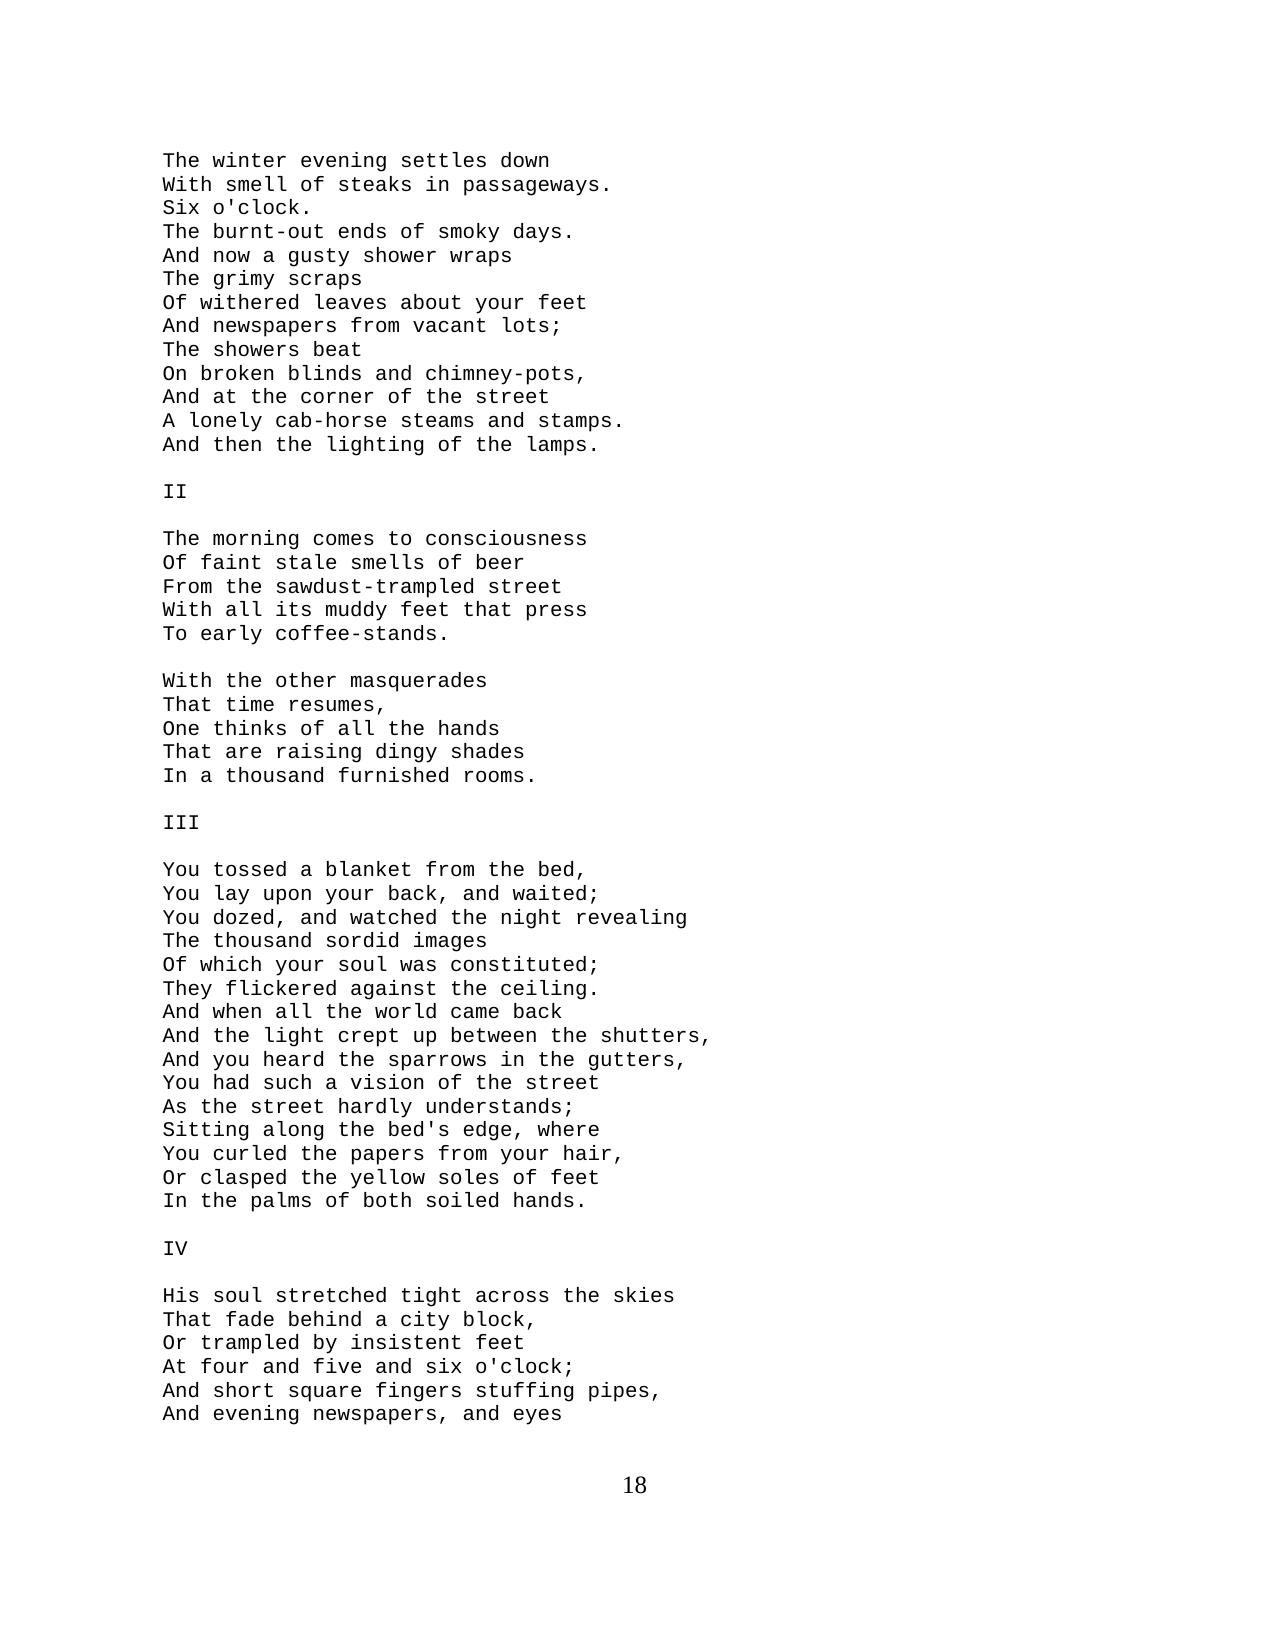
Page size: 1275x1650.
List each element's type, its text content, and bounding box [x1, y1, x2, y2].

text From the sawdust-trampled street [150, 576, 1125, 599]
text One thinks of all the hands [150, 717, 1125, 741]
text IV [150, 1238, 1125, 1261]
text The thousand sordid images [150, 930, 1125, 954]
text In a thousand furnished rooms. [150, 765, 1125, 788]
text With smell of steaks in passageways. [150, 174, 1125, 197]
text Of withered leaves about your feet [150, 292, 1125, 316]
text II [150, 481, 1125, 505]
text The burnt-out ends of smoky days. [150, 221, 1125, 244]
text And when all the world came back [150, 1001, 1125, 1025]
text You lay upon your back, and waited; [150, 883, 1125, 907]
text That fade behind a city block, [150, 1309, 1125, 1332]
text You had such a vision of the street [150, 1072, 1125, 1096]
text His soul stretched tight across the skies [150, 1285, 1125, 1309]
text Or clasped the yellow soles of feet [150, 1167, 1125, 1190]
text With the other masquerades [150, 670, 1125, 694]
text A lonely cab-horse steams and stamps. [150, 410, 1125, 434]
text And evening newspapers, and eyes [150, 1403, 1125, 1427]
text They flickered against the ceiling. [150, 978, 1125, 1001]
text Of which your soul was constituted; [150, 954, 1125, 978]
text Sitting along the bed's edge, where [150, 1119, 1125, 1143]
text In the palms of both soiled hands. [150, 1190, 1125, 1214]
text And short square fingers stuffing pipes, [150, 1379, 1125, 1403]
text The showers beat [150, 339, 1125, 363]
text And at the corner of the street [150, 386, 1125, 410]
text The morning comes to consciousness [150, 528, 1125, 552]
text That time resumes, [150, 694, 1125, 717]
text And you heard the sparrows in the gutters, [150, 1048, 1125, 1072]
text You dozed, and watched the night revealing [150, 907, 1125, 930]
text And the light crept up between the shutters, [150, 1025, 1125, 1048]
text III [150, 812, 1125, 836]
text And now a gusty shower wraps [150, 244, 1125, 268]
text And then the lighting of the lamps. [150, 434, 1125, 457]
text The grimy scraps [150, 268, 1125, 292]
text At four and five and six o'clock; [150, 1356, 1125, 1379]
text Or trampled by insistent feet [150, 1332, 1125, 1356]
text You curled the papers from your hair, [150, 1143, 1125, 1167]
text Of faint stale smells of beer [150, 552, 1125, 576]
text The winter evening settles down [150, 150, 1125, 174]
text With all its muddy feet that press [150, 599, 1125, 623]
text That are raising dingy shades [150, 741, 1125, 765]
text Six o'clock. [150, 197, 1125, 221]
text To early coffee-stands. [150, 623, 1125, 647]
text And newspapers from vacant lots; [150, 316, 1125, 339]
text On broken blinds and chimney-pots, [150, 363, 1125, 386]
text As the street hardly understands; [150, 1096, 1125, 1119]
text You tossed a blanket from the bed, [150, 859, 1125, 883]
